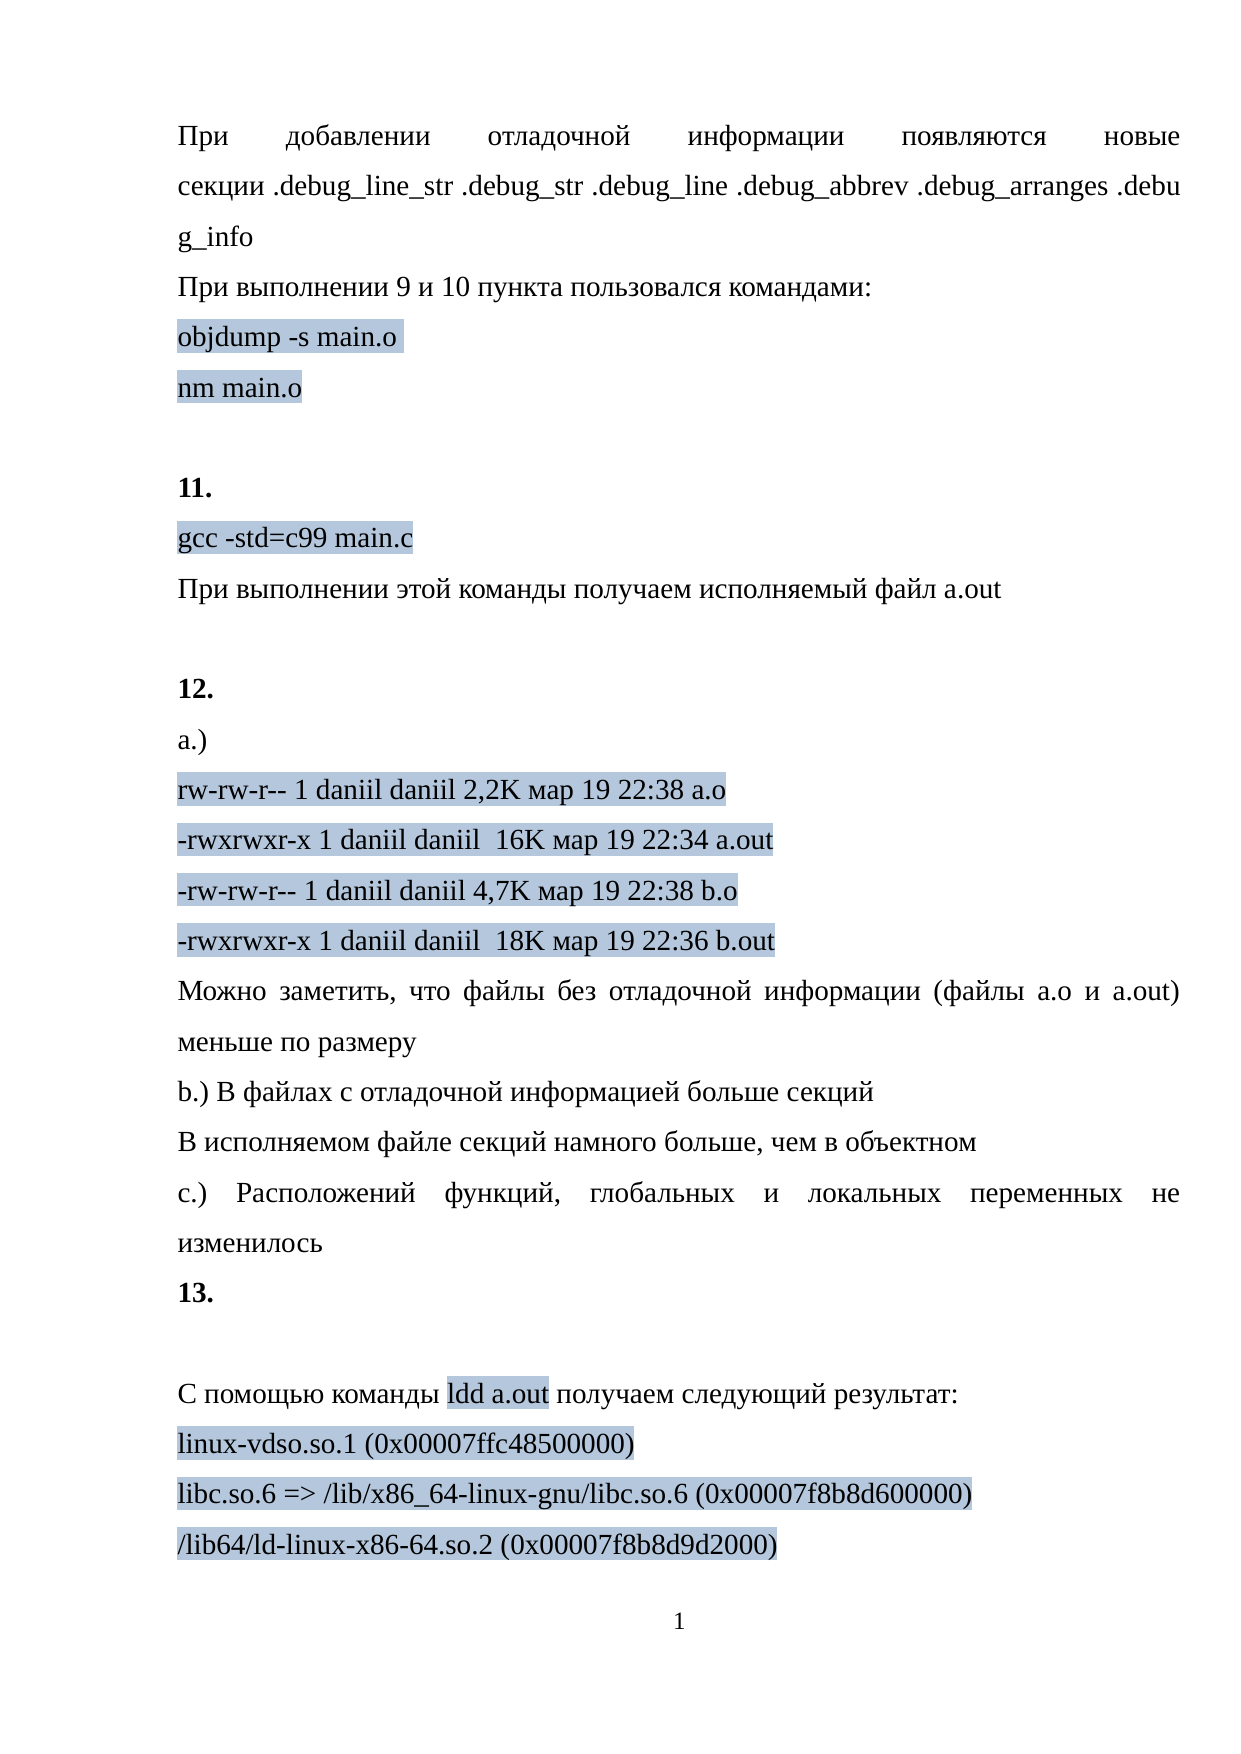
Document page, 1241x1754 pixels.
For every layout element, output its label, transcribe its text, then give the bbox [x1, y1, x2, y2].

text 11. [177, 470, 1181, 504]
text a.) [177, 722, 1181, 755]
text -rwxrwxr-x 1 daniil daniil 18K мар 19 22:36 b.out [177, 923, 1181, 957]
text Можно заметить, что файлы без отладочной информации (файлы a.o и a.out) меньше по размеру [177, 973, 1181, 1057]
text objdump -s main.o [177, 319, 1181, 353]
text 13. [177, 1275, 1181, 1309]
text /lib64/ld-linux-x86-64.so.2 (0x00007f8b8d9d2000) [177, 1527, 1181, 1560]
text libc.so.6 => /lib/x86_64-linux-gnu/libc.so.6 (0x00007f8b8d600000) [177, 1477, 1181, 1510]
text 12. [177, 672, 1181, 705]
text В исполняемом файле секций намного больше, чем в объектном [177, 1124, 1181, 1158]
text с.) Расположений функций, глобальных и локальных переменных не изменилось [177, 1175, 1181, 1258]
text gcc -std=c99 main.c [177, 521, 1181, 554]
text При добавлении отладочной информации появляются новые секции .debug_line_str .debug_str .debug_line .debug_abbrev .debug_arranges .debug_info [177, 118, 1181, 252]
text С помощью команды ldd a.out получаем следующий результат: [177, 1376, 1181, 1409]
text При выполнении этой команды получаем исполняемый файл a.out [177, 571, 1181, 604]
text -rw-rw-r-- 1 daniil daniil 4,7K мар 19 22:38 b.o [177, 873, 1181, 906]
text linux-vdso.so.1 (0x00007ffc48500000) [177, 1426, 1181, 1460]
text -rwxrwxr-x 1 daniil daniil 16K мар 19 22:34 a.out [177, 822, 1181, 856]
text rw-rw-r-- 1 daniil daniil 2,2K мар 19 22:38 a.o [177, 772, 1181, 806]
text b.) В файлах с отладочной информацией больше секций [177, 1074, 1181, 1108]
text nm main.o [177, 370, 1181, 403]
text При выполнении 9 и 10 пункта пользовался командами: [177, 269, 1181, 303]
